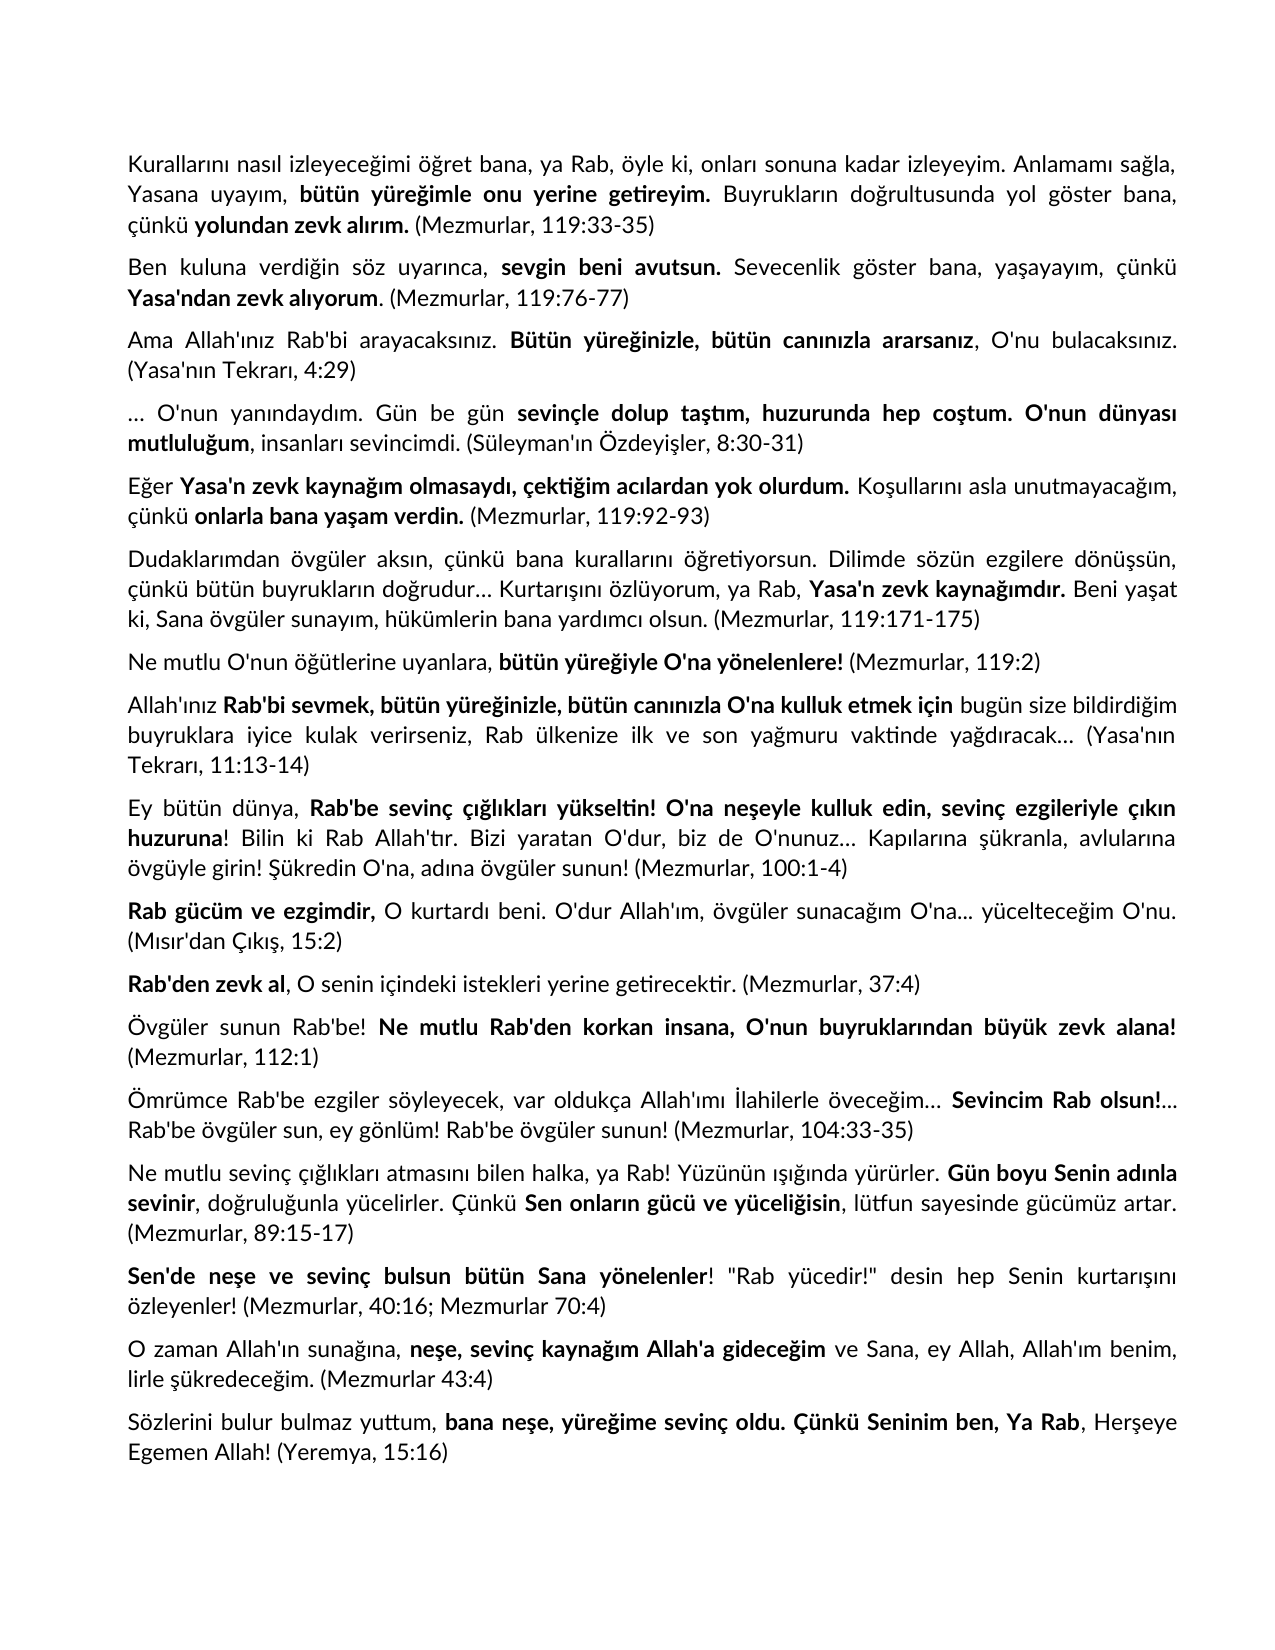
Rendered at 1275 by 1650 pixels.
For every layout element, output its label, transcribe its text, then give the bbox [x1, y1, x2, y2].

text Kurallarını nasıl izleyeceğimi öğret bana, ya Rab, öyle ki, onları sonuna kadar izleyeyim. Anlamamı sağla, Yasana uyayım, bütün yüreğimle onu yerine getireyim. Buyrukların doğrultusunda yol göster bana, çünkü yolundan zevk alırım. (Mezmurlar, 119:33-35) [127, 150, 1177, 238]
text Ey bütün dünya, Rab'be sevinç çığlıkları yükseltin! O'na neşeyle kulluk edin, sevinç ezgileriyle çıkın huzuruna! Bilin ki Rab Allah'tır. Bizi yaratan O'dur, biz de O'nunuz… Kapılarına şükranla, avlularına övgüyle girin! Şükredin O'na, adına övgüler sunun! (Mezmurlar, 100:1-4) [127, 794, 1177, 882]
text Ama Allah'ınız Rab'bi arayacaksınız. Bütün yüreğinizle, bütün canınızla ararsanız, O'nu bulacaksınız. (Yasa'nın Tekrarı, 4:29) [127, 326, 1177, 384]
text … O'nun yanındaydım. Gün be gün sevinçle dolup taştım, huzurunda hep coştum. O'nun dünyası mutluluğum, insanları sevincimdi. (Süleyman'ın Özdeyişler, 8:30-31) [127, 399, 1177, 457]
text Övgüler sunun Rab'be! Ne mutlu Rab'den korkan insana, O'nun buyruklarından büyük zevk alana! (Mezmurlar, 112:1) [127, 1012, 1177, 1070]
text Allah'ınız Rab'bi sevmek, bütün yüreğinizle, bütün canınızla O'na kulluk etmek için bugün size bildirdiğim buyruklara iyice kulak verirseniz, Rab ülkenize ilk ve son yağmuru vaktinde yağdıracak… (Yasa'nın Tekrarı, 11:13-14) [127, 691, 1177, 778]
text Ömrümce Rab'be ezgiler söyleyecek, var oldukça Allah'ımı İlahilerle öveceğim… Sevincim Rab olsun!... Rab'be övgüler sun, ey gönlüm! Rab'be övgüler sunun! (Mezmurlar, 104:33-35) [127, 1085, 1177, 1143]
text Ne mutlu sevinç çığlıkları atmasını bilen halka, ya Rab! Yüzünün ışığında yürürler. Gün boyu Senin adınla sevinir, doğruluğunla yücelirler. Çünkü Sen onların gücü ve yüceliğisin, lütfun sayesinde gücümüz artar. (Mezmurlar, 89:15-17) [127, 1158, 1177, 1246]
text Rab'den zevk al, O senin içindeki istekleri yerine getirecektir. (Mezmurlar, 37:4) [127, 970, 1177, 997]
text Dudaklarımdan övgüler aksın, çünkü bana kurallarını öğretiyorsun. Dilimde sözün ezgilere dönüşsün, çünkü bütün buyrukların doğrudur… Kurtarışını özlüyorum, ya Rab, Yasa'n zevk kaynağımdır. Beni yaşat ki, Sana övgüler sunayım, hükümlerin bana yardımcı olsun. (Mezmurlar, 119:171-175) [127, 545, 1177, 633]
text Sözlerini bulur bulmaz yuttum, bana neşe, yüreğime sevinç oldu. Çünkü Seninim ben, Ya Rab, Herşeye Egemen Allah! (Yeremya, 15:16) [127, 1407, 1177, 1465]
text Ne mutlu O'nun öğütlerine uyanlara, bütün yüreğiyle O'na yönelenlere! (Mezmurlar, 119:2) [127, 648, 1177, 675]
text Sen'de neşe ve sevinç bulsun bütün Sana yönelenler! "Rab yücedir!" desin hep Senin kurtarışını özleyenler! (Mezmurlar, 40:16; Mezmurlar 70:4) [127, 1261, 1177, 1319]
text O zaman Allah'ın sunağına, neşe, sevinç kaynağım Allah'a gideceğim ve Sana, ey Allah, Allah'ım benim, lirle şükredeceğim. (Mezmurlar 43:4) [127, 1334, 1177, 1392]
text Rab gücüm ve ezgimdir, O kurtardı beni. O'dur Allah'ım, övgüler sunacağım O'na... yücelteceğim O'nu. (Mısır'dan Çıkış, 15:2) [127, 897, 1177, 954]
text Eğer Yasa'n zevk kaynağım olmasaydı, çektiğim acılardan yok olurdum. Koşullarını asla unutmayacağım, çünkü onlarla bana yaşam verdin. (Mezmurlar, 119:92-93) [127, 472, 1177, 529]
text Ben kuluna verdiğin söz uyarınca, sevgin beni avutsun. Sevecenlik göster bana, yaşayayım, çünkü Yasa'ndan zevk alıyorum. (Mezmurlar, 119:76-77) [127, 253, 1177, 311]
